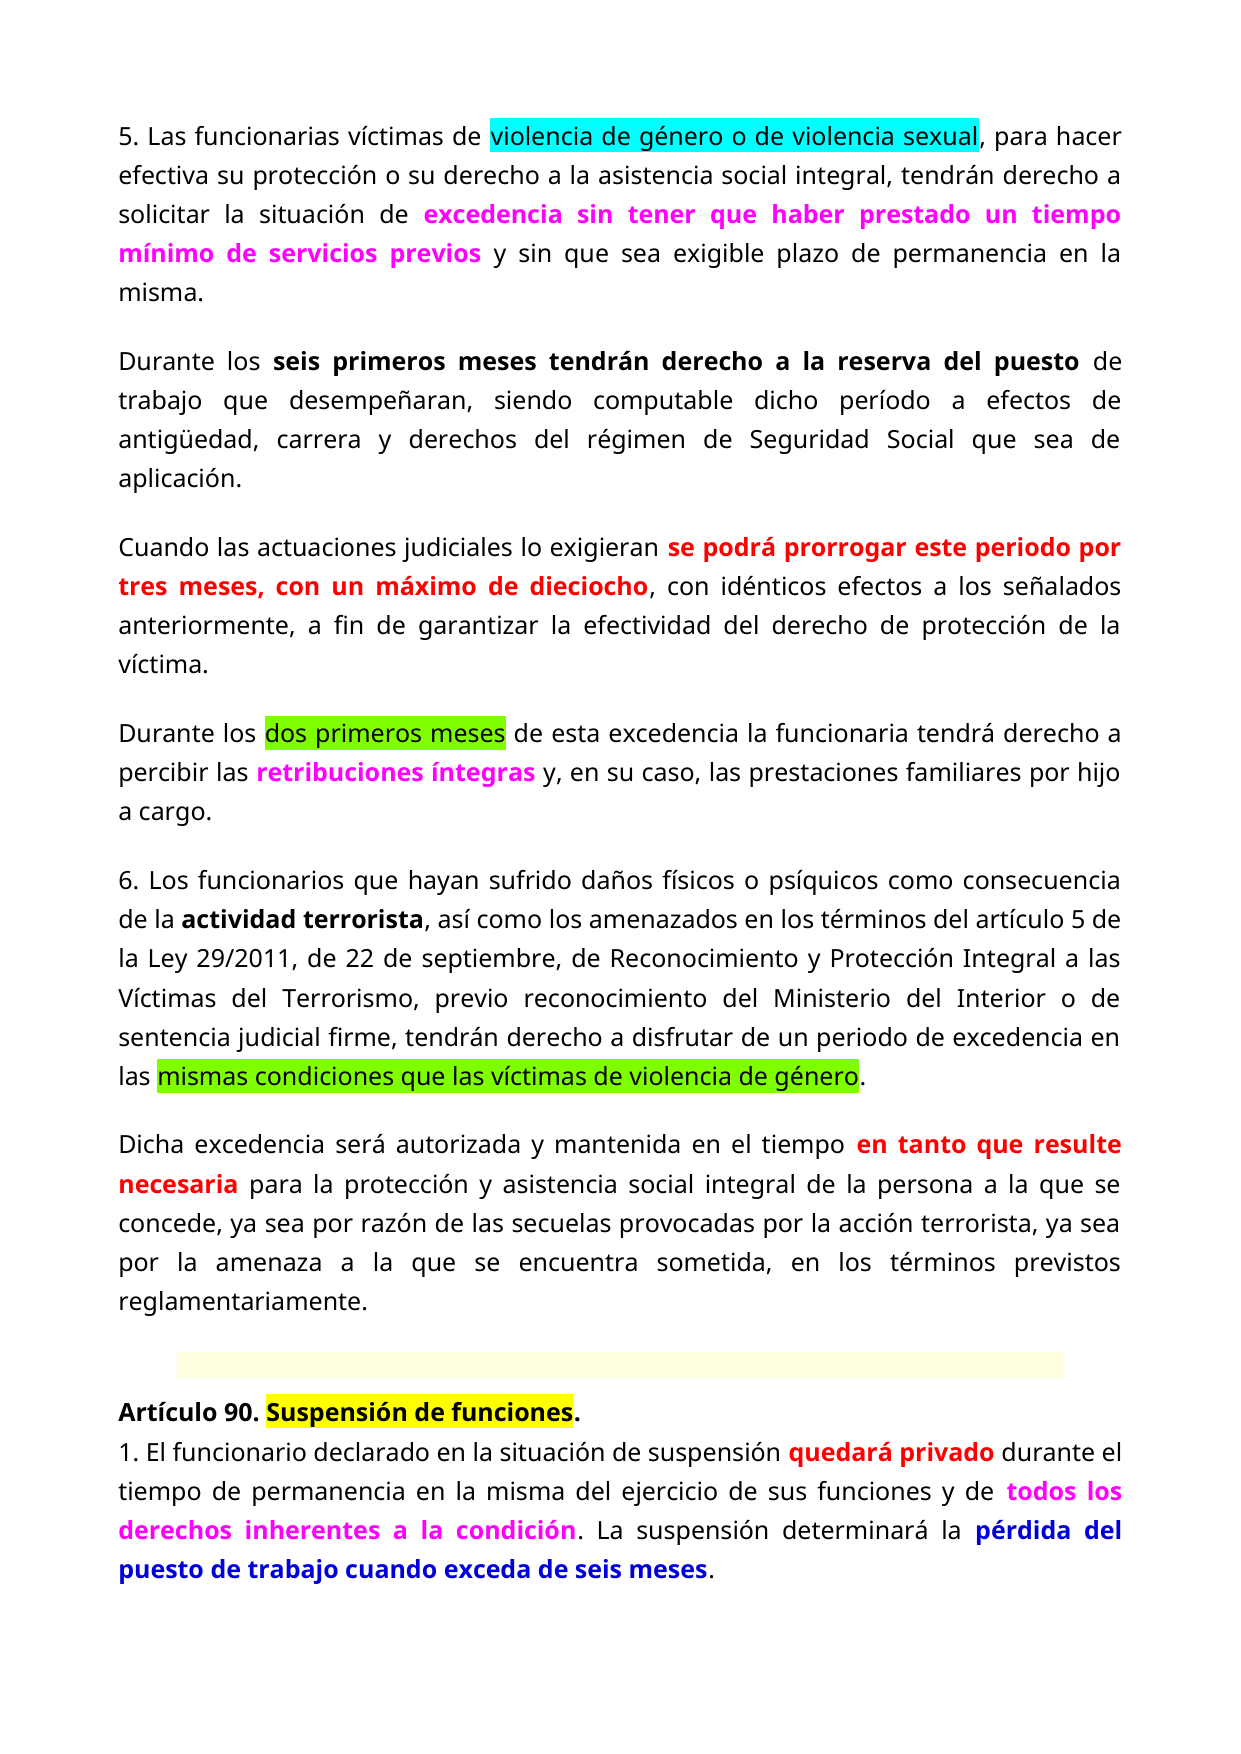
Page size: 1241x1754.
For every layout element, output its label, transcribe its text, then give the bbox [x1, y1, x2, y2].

text Durante los seis primeros meses tendrán derecho a la reserva del puesto de trabajo que desempeñaran, siendo computable dicho período a efectos de antigüedad, carrera y derechos del régimen de Seguridad Social que sea de aplicación. [118, 343, 1122, 495]
text Durante los dos primeros meses de esta excedencia la funcionaria tendrá derecho a percibir las retribuciones íntegras y, en su caso, las prestaciones familiares por hijo a cargo. [118, 716, 1122, 828]
subtitle Artículo 90. Suspensión de funciones. [118, 1394, 1122, 1428]
text 5. Las funcionarias víctimas de violencia de género o de violencia sexual, para hacer efectiva su protección o su derecho a la asistencia social integral, tendrán derecho a solicitar la situación de excedencia sin tener que haber prestado un tiempo mínimo de servicios previos y sin que sea exigible plazo de permanencia en la misma. [118, 118, 1122, 309]
text 6. Los funcionarios que hayan sufrido daños físicos o psíquicos como consecuencia de la actividad terrorista, así como los amenazados en los términos del artículo 5 de la Ley 29/2011, de 22 de septiembre, de Reconocimiento y Protección Integral a las Víctimas del Terrorismo, previo reconocimiento del Ministerio del Interior o de sentencia judicial firme, tendrán derecho a disfrutar de un periodo de excedencia en las mismas condiciones que las víctimas de violencia de género. [118, 863, 1122, 1093]
text Cuando las actuaciones judiciales lo exigieran se podrá prorrogar este periodo por tres meses, con un máximo de dieciocho, con idénticos efectos a los señalados anteriormente, a fin de garantizar la efectividad del derecho de protección de la víctima. [118, 529, 1122, 681]
text 1. El funcionario declarado en la situación de suspensión quedará privado durante el tiempo de permanencia en la misma del ejercicio de sus funciones y de todos los derechos inherentes a la condición. La suspensión determinará la pérdida del puesto de trabajo cuando exceda de seis meses. [118, 1434, 1122, 1586]
text Dicha excedencia será autorizada y mantenida en el tiempo en tanto que resulte necesaria para la protección y asistencia social integral de la persona a la que se concede, ya sea por razón de las secuelas provocadas por la acción terrorista, ya sea por la amenaza a la que se encuentra sometida, en los términos previstos reglamentariamente. [118, 1127, 1122, 1318]
